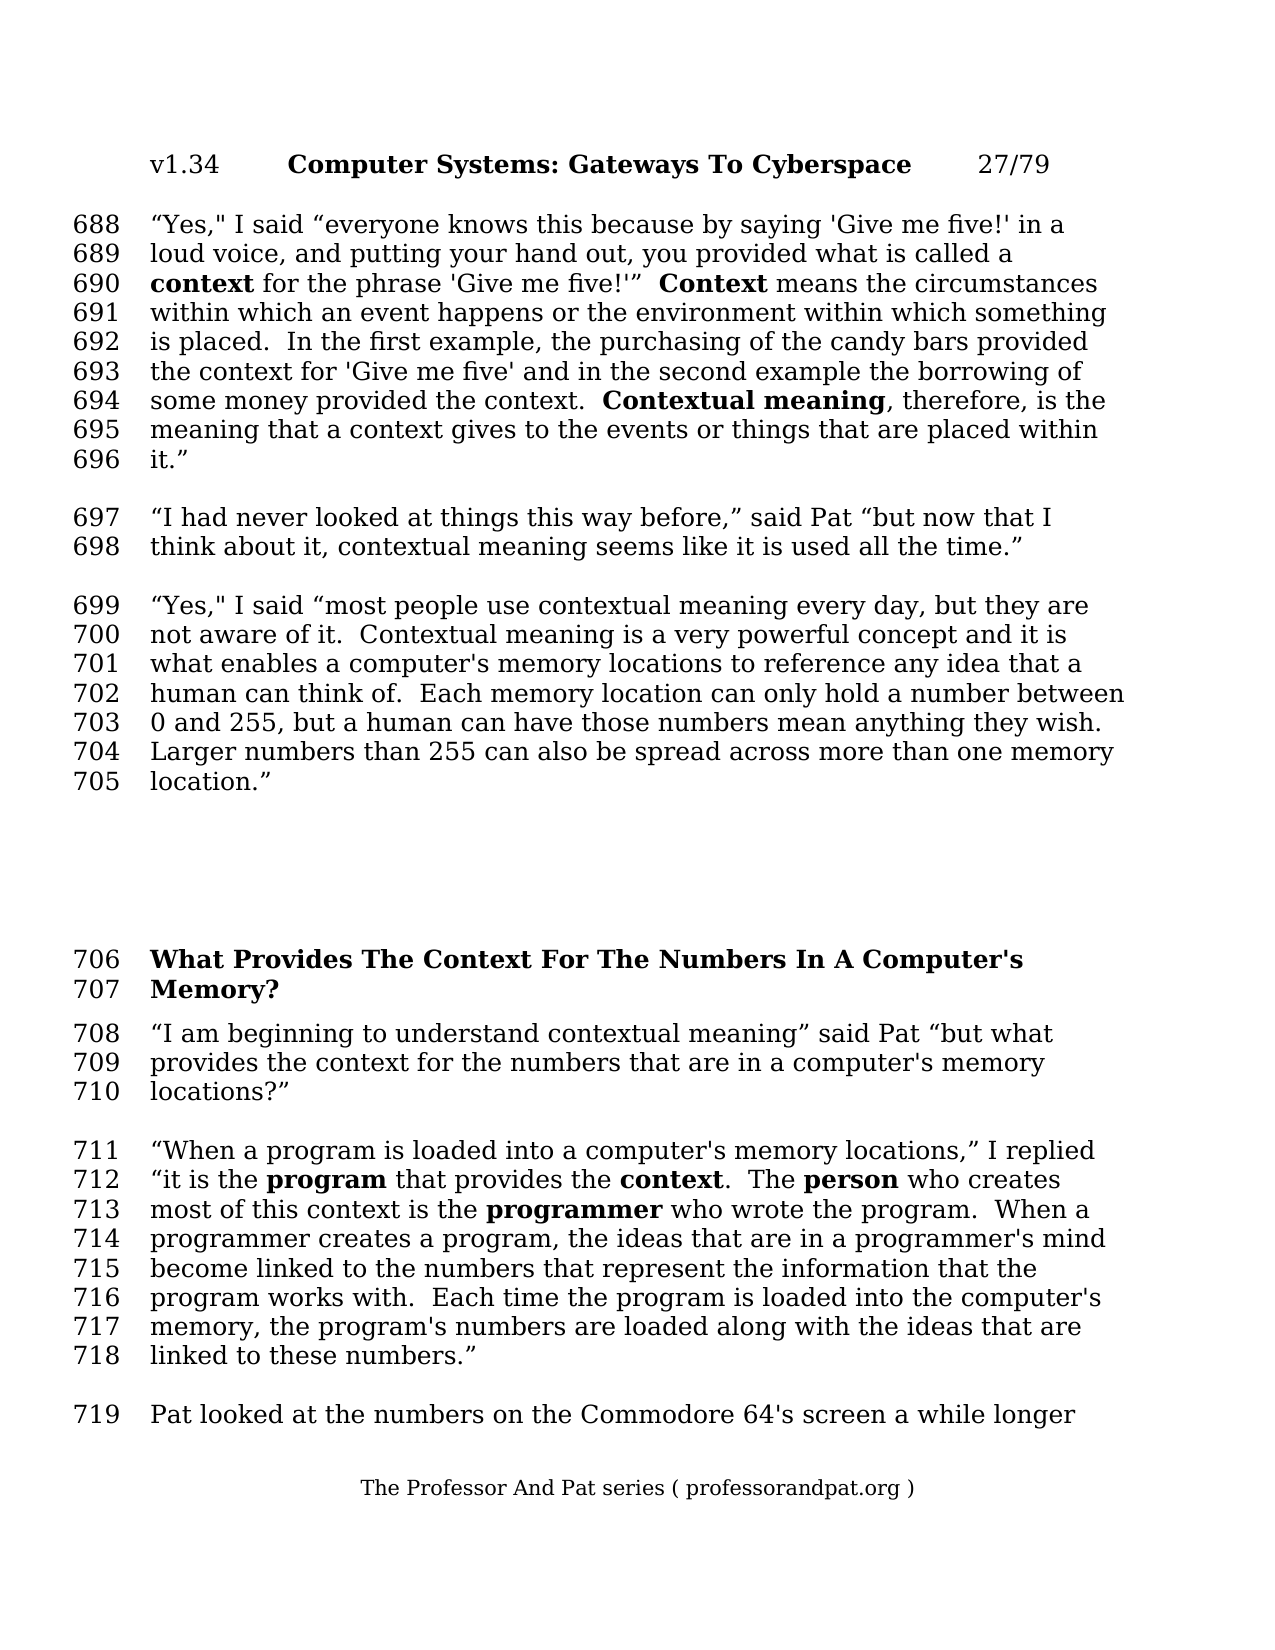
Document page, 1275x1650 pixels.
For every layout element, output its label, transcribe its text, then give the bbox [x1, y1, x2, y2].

subtitle What Provides The Context For The Numbers In A Computer's Memory? [150, 945, 1125, 1004]
text “When a program is loaded into a computer's memory locations,” I replied “it is the program that provides the context. The person who creates most of this context is the programmer who wrote the program. When a programmer creates a program, the ideas that are in a programmer's mind become linked to the numbers that represent the information that the program works with. Each time the program is loaded into the computer's memory, the program's numbers are loaded along with the ideas that are linked to these numbers.” [150, 1136, 1125, 1371]
text Pat looked at the numbers on the Commodore 64's screen a while longer [150, 1400, 1125, 1429]
text “I had never looked at things this way before,” said Pat “but now that I think about it, contextual meaning seems like it is used all the time.” [150, 503, 1125, 562]
text “Yes," I said “everyone knows this because by saying 'Give me five!' in a loud voice, and putting your hand out, you provided what is called a context for the phrase 'Give me five!'” Context means the circumstances within which an event happens or the environment within which something is placed. In the first example, the purchasing of the candy bars provided the context for 'Give me five' and in the second example the borrowing of some money provided the context. Contextual meaning, therefore, is the meaning that a context gives to the events or things that are placed within it.” [150, 210, 1125, 474]
text “Yes," I said “most people use contextual meaning every day, but they are not aware of it. Contextual meaning is a very powerful concept and it is what enables a computer's memory locations to reference any idea that a human can think of. Each memory location can only hold a number between 0 and 255, but a human can have those numbers mean anything they wish. Larger numbers than 255 can also be spread across more than one memory location.” [150, 591, 1125, 796]
text “I am beginning to understand contextual meaning” said Pat “but what provides the context for the numbers that are in a computer's memory locations?” [150, 1019, 1125, 1107]
